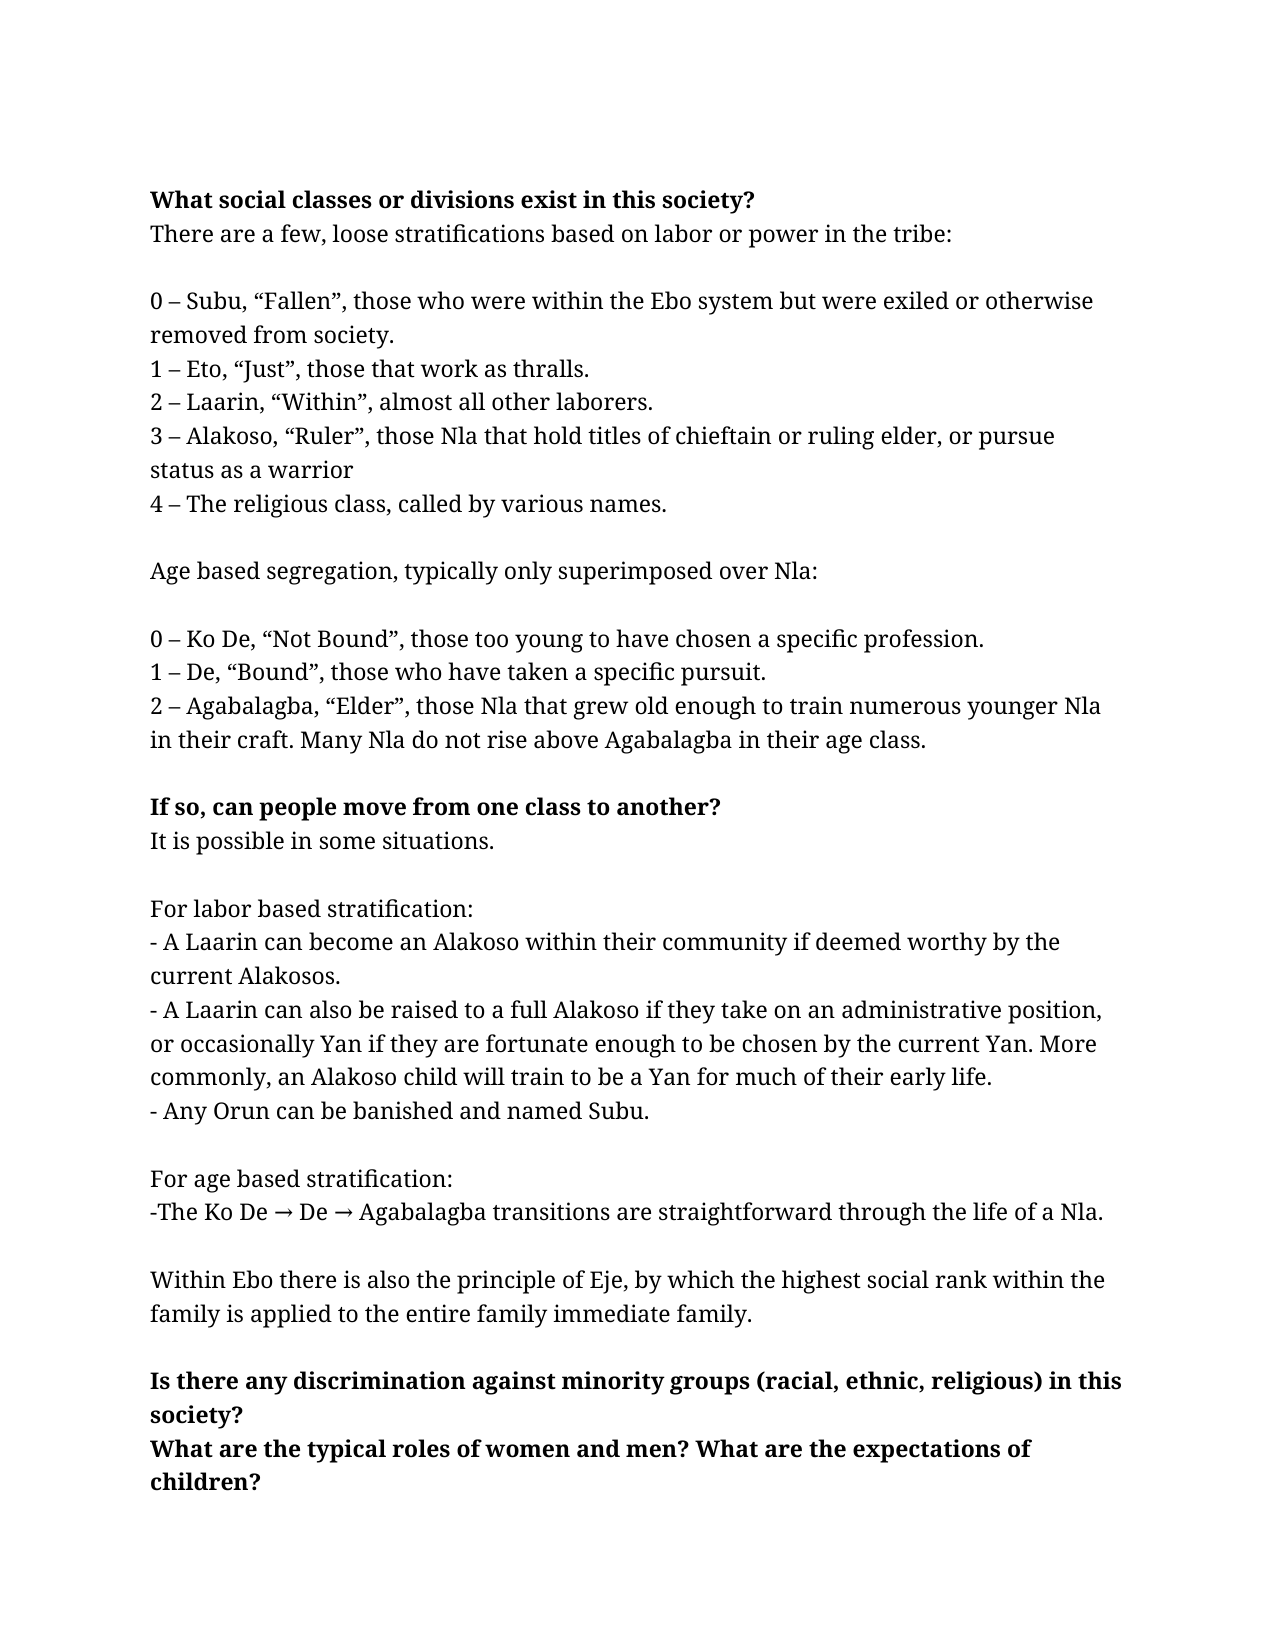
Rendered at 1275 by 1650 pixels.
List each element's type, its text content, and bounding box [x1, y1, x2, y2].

text 1 – Eto, “Just”, those that work as thralls. [150, 352, 1125, 384]
text - A Laarin can become an Alakoso within their community if deemed worthy by the current Alakosos. [150, 926, 1125, 991]
text For age based stratification: [150, 1162, 1125, 1194]
text 0 – Subu, “Fallen”, those who were within the Ebo system but were exiled or otherwise removed from society. [150, 285, 1125, 350]
text - Any Orun can be banished and named Subu. [150, 1095, 1125, 1126]
text For labor based stratification: [150, 892, 1125, 924]
text 2 – Agabalagba, “Elder”, those Nla that grew old enough to train numerous younger Nla in their craft. Many Nla do not rise above Agabalagba in their age class. [150, 690, 1125, 755]
text - A Laarin can also be raised to a full Alakoso if they take on an administrative position, or occasionally Yan if they are fortunate enough to be chosen by the current Yan. More commonly, an Alakoso child will train to be a Yan for much of their early life. [150, 994, 1125, 1092]
text Age based segregation, typically only superimposed over Nla: [150, 555, 1125, 586]
text It is possible in some situations. [150, 825, 1125, 856]
text What social classes or divisions exist in this society? [150, 150, 1125, 215]
text 2 – Laarin, “Within”, almost all other laborers. [150, 386, 1125, 417]
text 1 – De, “Bound”, those who have taken a specific pursuit. [150, 656, 1125, 687]
text Is there any discrimination against minority groups (racial, ethnic, religious) in this society? What are the typical roles of women and men? What are the expectations of children? [150, 1331, 1125, 1497]
text 0 – Ko De, “Not Bound”, those too young to have chosen a specific profession. [150, 622, 1125, 654]
text If so, can people move from one class to another? [150, 757, 1125, 822]
text 4 – The religious class, called by various names. [150, 487, 1125, 519]
text 3 – Alakoso, “Ruler”, those Nla that hold titles of chieftain or ruling elder, or pursue status as a warrior [150, 420, 1125, 485]
text There are a few, loose stratifications based on labor or power in the tribe: [150, 217, 1125, 249]
text -The Ko De → De → Agabalagba transitions are straightforward through the life of a Nla. [150, 1196, 1125, 1227]
text Within Ebo there is also the principle of Eje, by which the highest social rank within the family is applied to the entire family immediate family. [150, 1264, 1125, 1329]
